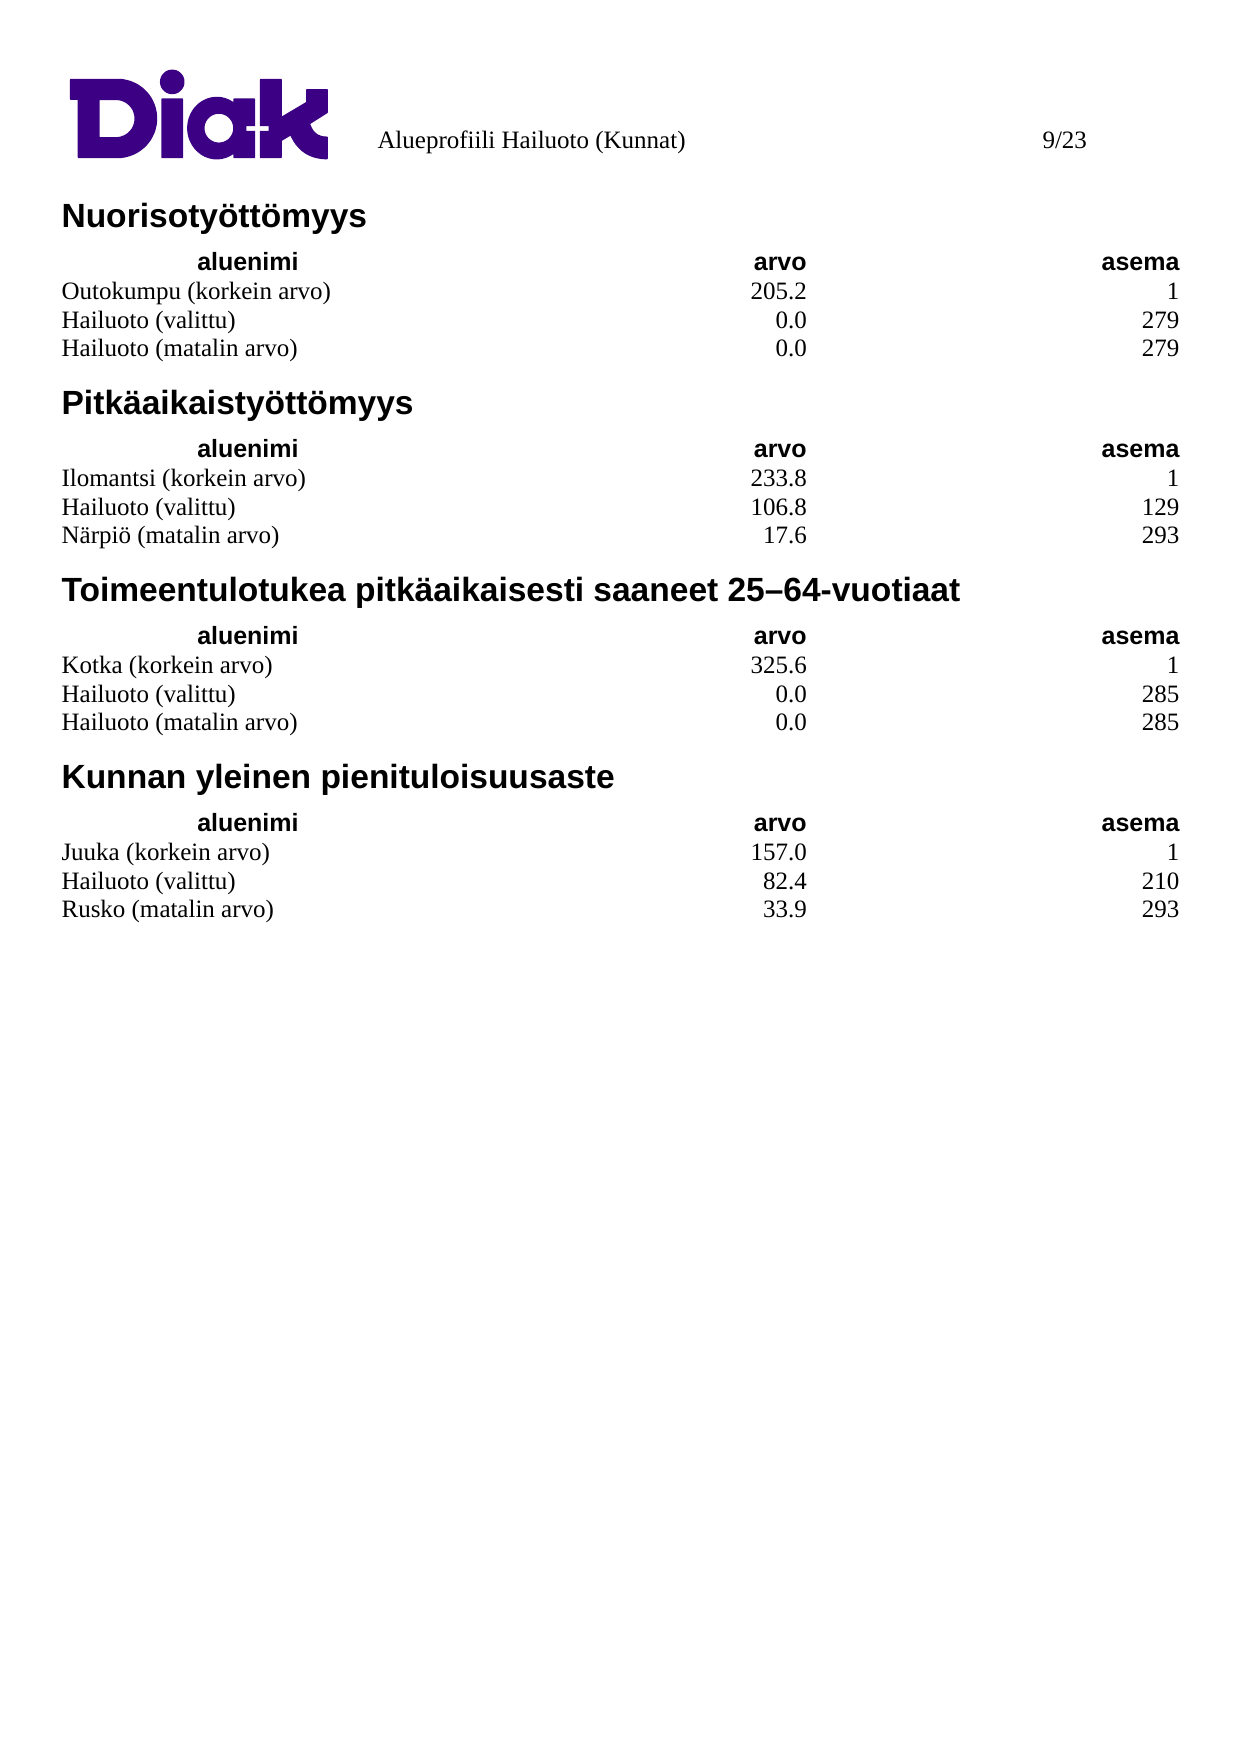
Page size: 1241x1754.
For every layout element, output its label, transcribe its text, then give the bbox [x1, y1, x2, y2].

table_cell 205.2 [434, 276, 806, 305]
table_cell Hailuoto (valittu) [61, 492, 434, 521]
table_cell 157.0 [434, 837, 806, 866]
table_cell Outokumpu (korkein arvo) [61, 276, 434, 305]
subtitle Kunnan yleinen pienituloisuusaste [61, 757, 1179, 796]
table_cell 129 [806, 492, 1179, 521]
table_header aluenimi [61, 808, 434, 837]
table_cell 82.4 [434, 866, 806, 894]
table_cell Hailuoto (matalin arvo) [61, 334, 434, 362]
table_header aluenimi [61, 621, 434, 650]
table_cell 106.8 [434, 492, 806, 521]
table_cell Hailuoto (valittu) [61, 679, 434, 707]
table_cell Ilomantsi (korkein arvo) [61, 463, 434, 492]
table_cell 0.0 [434, 334, 806, 362]
table_cell 0.0 [434, 305, 806, 333]
table_cell 0.0 [434, 679, 806, 707]
table_header asema [806, 808, 1179, 837]
table_cell Rusko (matalin arvo) [61, 895, 434, 923]
table_header arvo [434, 247, 806, 276]
table_cell 1 [806, 463, 1179, 492]
table_cell 0.0 [434, 708, 806, 736]
table_cell 233.8 [434, 463, 806, 492]
table_cell Hailuoto (valittu) [61, 866, 434, 894]
table_cell Kotka (korkein arvo) [61, 650, 434, 679]
table_cell Hailuoto (matalin arvo) [61, 708, 434, 736]
table_header arvo [434, 434, 806, 463]
table_cell Närpiö (matalin arvo) [61, 521, 434, 549]
table_cell 1 [806, 650, 1179, 679]
table_header asema [806, 247, 1179, 276]
table_cell 279 [806, 305, 1179, 333]
table_cell Hailuoto (valittu) [61, 305, 434, 333]
table_cell 285 [806, 679, 1179, 707]
table_cell 293 [806, 895, 1179, 923]
table_header aluenimi [61, 247, 434, 276]
table_cell 293 [806, 521, 1179, 549]
table_header asema [806, 434, 1179, 463]
subtitle Nuorisotyöttömyys [61, 196, 1179, 235]
table_header arvo [434, 621, 806, 650]
table_header arvo [434, 808, 806, 837]
table_cell 1 [806, 276, 1179, 305]
subtitle Toimeentulotukea pitkäaikaisesti saaneet 25–64-vuotiaat [61, 570, 1179, 609]
table_header aluenimi [61, 434, 434, 463]
table_cell Juuka (korkein arvo) [61, 837, 434, 866]
table_cell 325.6 [434, 650, 806, 679]
table_cell 279 [806, 334, 1179, 362]
subtitle Pitkäaikaistyöttömyys [61, 383, 1179, 422]
table_cell 210 [806, 866, 1179, 894]
table_cell 285 [806, 708, 1179, 736]
table_cell 17.6 [434, 521, 806, 549]
table_cell 1 [806, 837, 1179, 866]
table_cell 33.9 [434, 895, 806, 923]
table_header asema [806, 621, 1179, 650]
